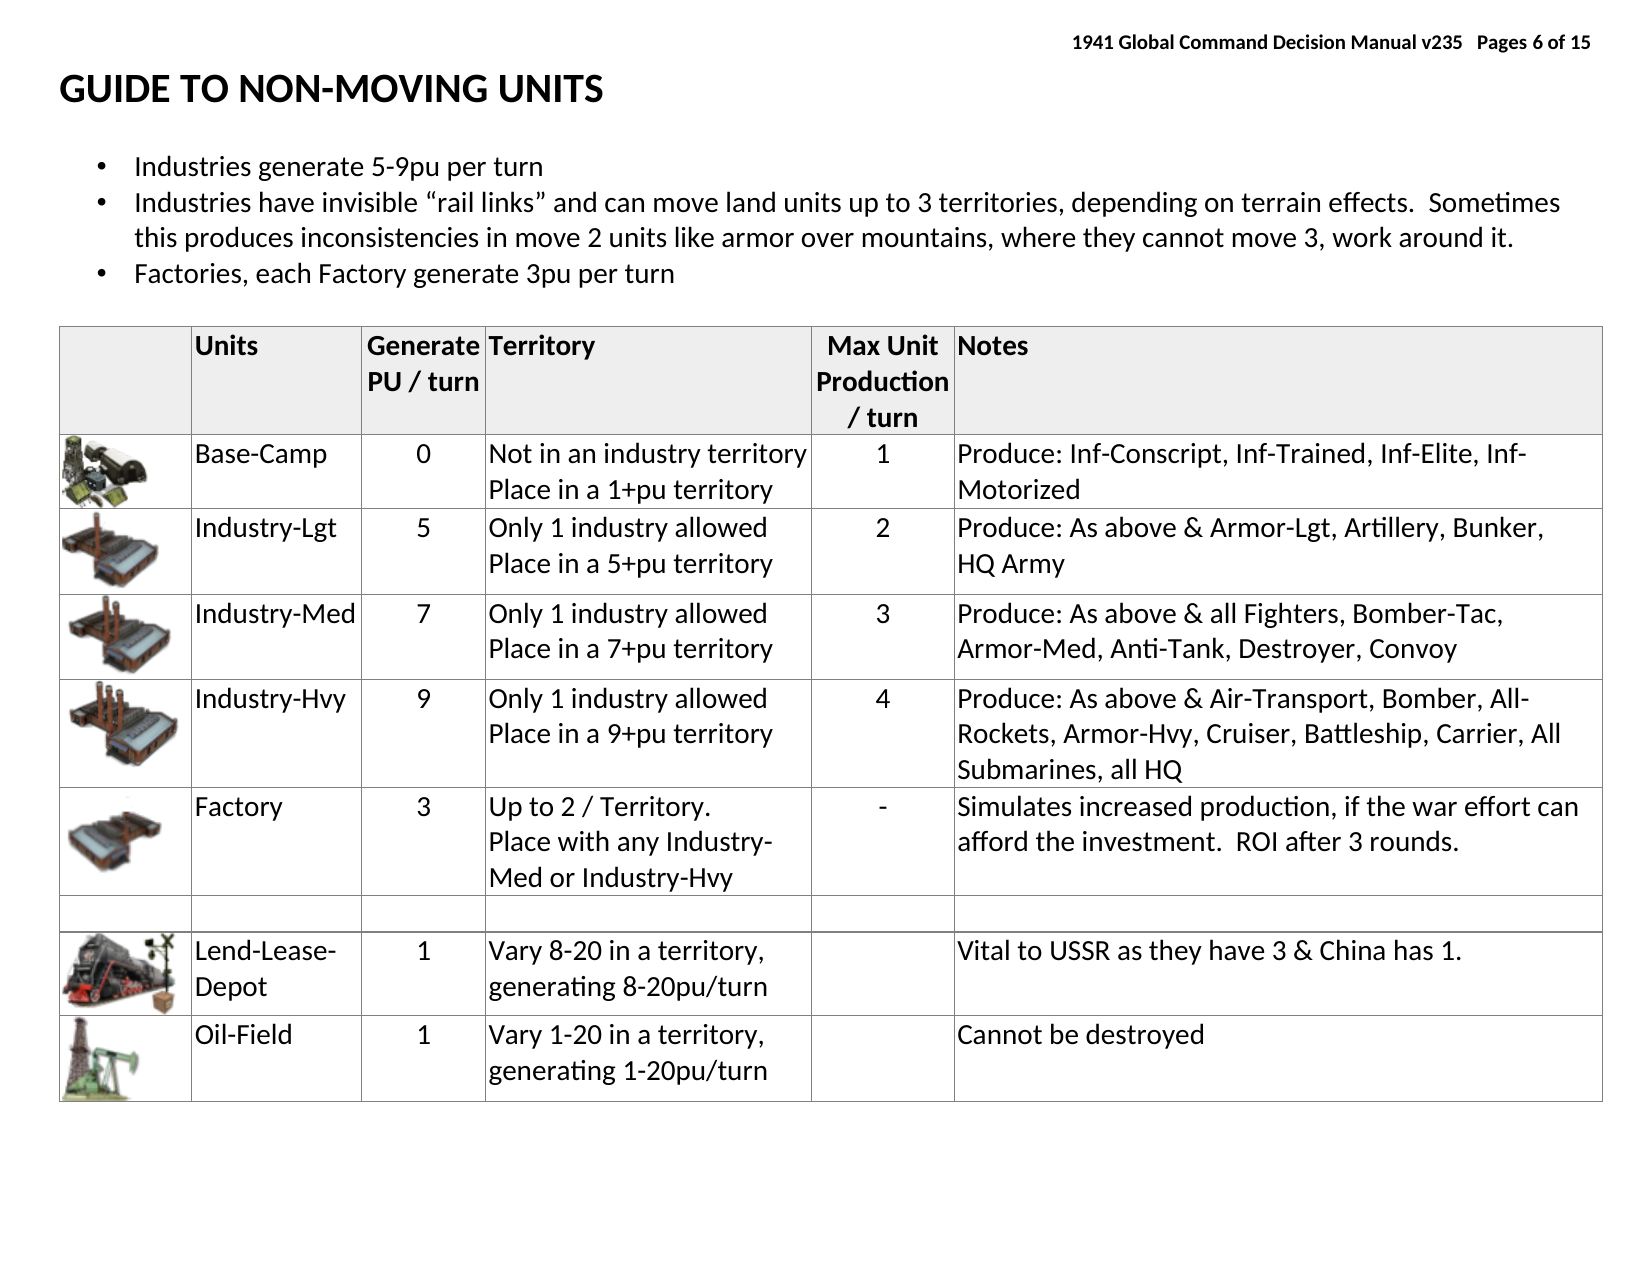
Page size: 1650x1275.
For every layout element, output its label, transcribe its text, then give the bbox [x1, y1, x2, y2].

table_cell Up to 2 / Territory. Place with any Industry-Med or Industry-Hvy [486, 788, 811, 895]
table_cell Industry-Med [192, 595, 361, 679]
table_cell [148, 435, 191, 508]
table_cell Not in an industry territory Place in a 1+pu territory [486, 435, 811, 508]
table_cell [60, 788, 191, 895]
list Factories, each Factory generate 3pu per turn [97, 255, 1591, 291]
table_cell Produce: As above & all Fighters, Bomber-Tac, Armor-Med, Anti-Tank, Destroyer, Convoy [955, 595, 1602, 679]
table_cell Base-Camp [192, 435, 361, 508]
table_cell [362, 896, 485, 931]
table_cell Oil-Field [192, 1016, 361, 1101]
table_cell 9 [362, 680, 485, 787]
table_cell [486, 896, 811, 931]
table_cell 3 [812, 595, 954, 679]
table_cell Only 1 industry allowed Place in a 9+pu territory [486, 680, 811, 787]
table_cell Only 1 industry allowed Place in a 5+pu territory [486, 509, 811, 594]
table_cell 3 [362, 788, 485, 895]
table_cell [60, 896, 191, 931]
table_cell 4 [812, 680, 954, 787]
table_cell Vital to USSR as they have 3 & China has 1. [955, 933, 1602, 1015]
table_header Territory [486, 327, 811, 434]
picture [62, 932, 177, 1101]
table_cell Vary 8-20 in a territory, generating 8-20pu/turn [486, 933, 811, 1015]
list Industries have invisible “rail links” and can move land units up to 3 territories, depending on terrain effects. Sometimes this produces inconsistencies in move 2 units like armor over mountains, where they cannot move 3, work around it. [97, 184, 1591, 255]
table_cell 0 [362, 435, 485, 508]
table_cell [177, 933, 191, 1015]
picture [62, 435, 181, 679]
table_cell [955, 896, 1602, 931]
table_cell Industry-Hvy [192, 680, 361, 787]
table_cell Produce: As above & Air-Transport, Bomber, All-Rockets, Armor-Hvy, Cruiser, Battleship, Carrier, All Submarines, all HQ [955, 680, 1602, 787]
table_header Generate PU / turn [362, 327, 485, 434]
table_cell [147, 1016, 191, 1101]
table_cell [812, 933, 954, 1015]
table_cell Factory [192, 788, 361, 895]
table_cell Industry-Lgt [192, 509, 361, 594]
table_cell Lend-Lease-Depot [192, 933, 361, 1015]
table_cell Only 1 industry allowed Place in a 7+pu territory [486, 595, 811, 679]
table_cell Produce: Inf-Conscript, Inf-Trained, Inf-Elite, Inf-Motorized [955, 435, 1602, 508]
table_cell [812, 896, 954, 931]
table_cell Cannot be destroyed [955, 1016, 1602, 1101]
table_cell [60, 680, 191, 787]
table_cell 5 [362, 509, 485, 594]
text GUIDE TO NON-MOVING UNITS [59, 62, 1591, 113]
table_cell 1 [362, 1016, 485, 1101]
table_header Units [192, 327, 361, 434]
picture [67, 795, 162, 878]
table_cell [192, 896, 361, 931]
table_cell [181, 595, 191, 679]
table_header Max Unit Production / turn [812, 327, 954, 434]
table_cell [812, 1016, 954, 1101]
table_header [60, 327, 191, 434]
table_cell 7 [362, 595, 485, 679]
table_cell - [812, 788, 954, 895]
picture [62, 680, 189, 771]
table_header Notes [955, 327, 1602, 434]
table_cell Vary 1-20 in a territory, generating 1-20pu/turn [486, 1016, 811, 1101]
table_cell 1 [362, 933, 485, 1015]
table_cell 2 [812, 509, 954, 594]
table_cell Simulates increased production, if the war effort can afford the investment. ROI after 3 rounds. [955, 788, 1602, 895]
table_cell Produce: As above & Armor-Lgt, Artillery, Bunker, HQ Army [955, 509, 1602, 594]
table_cell 1 [812, 435, 954, 508]
table_cell [160, 509, 191, 594]
list Industries generate 5-9pu per turn [97, 148, 1591, 184]
